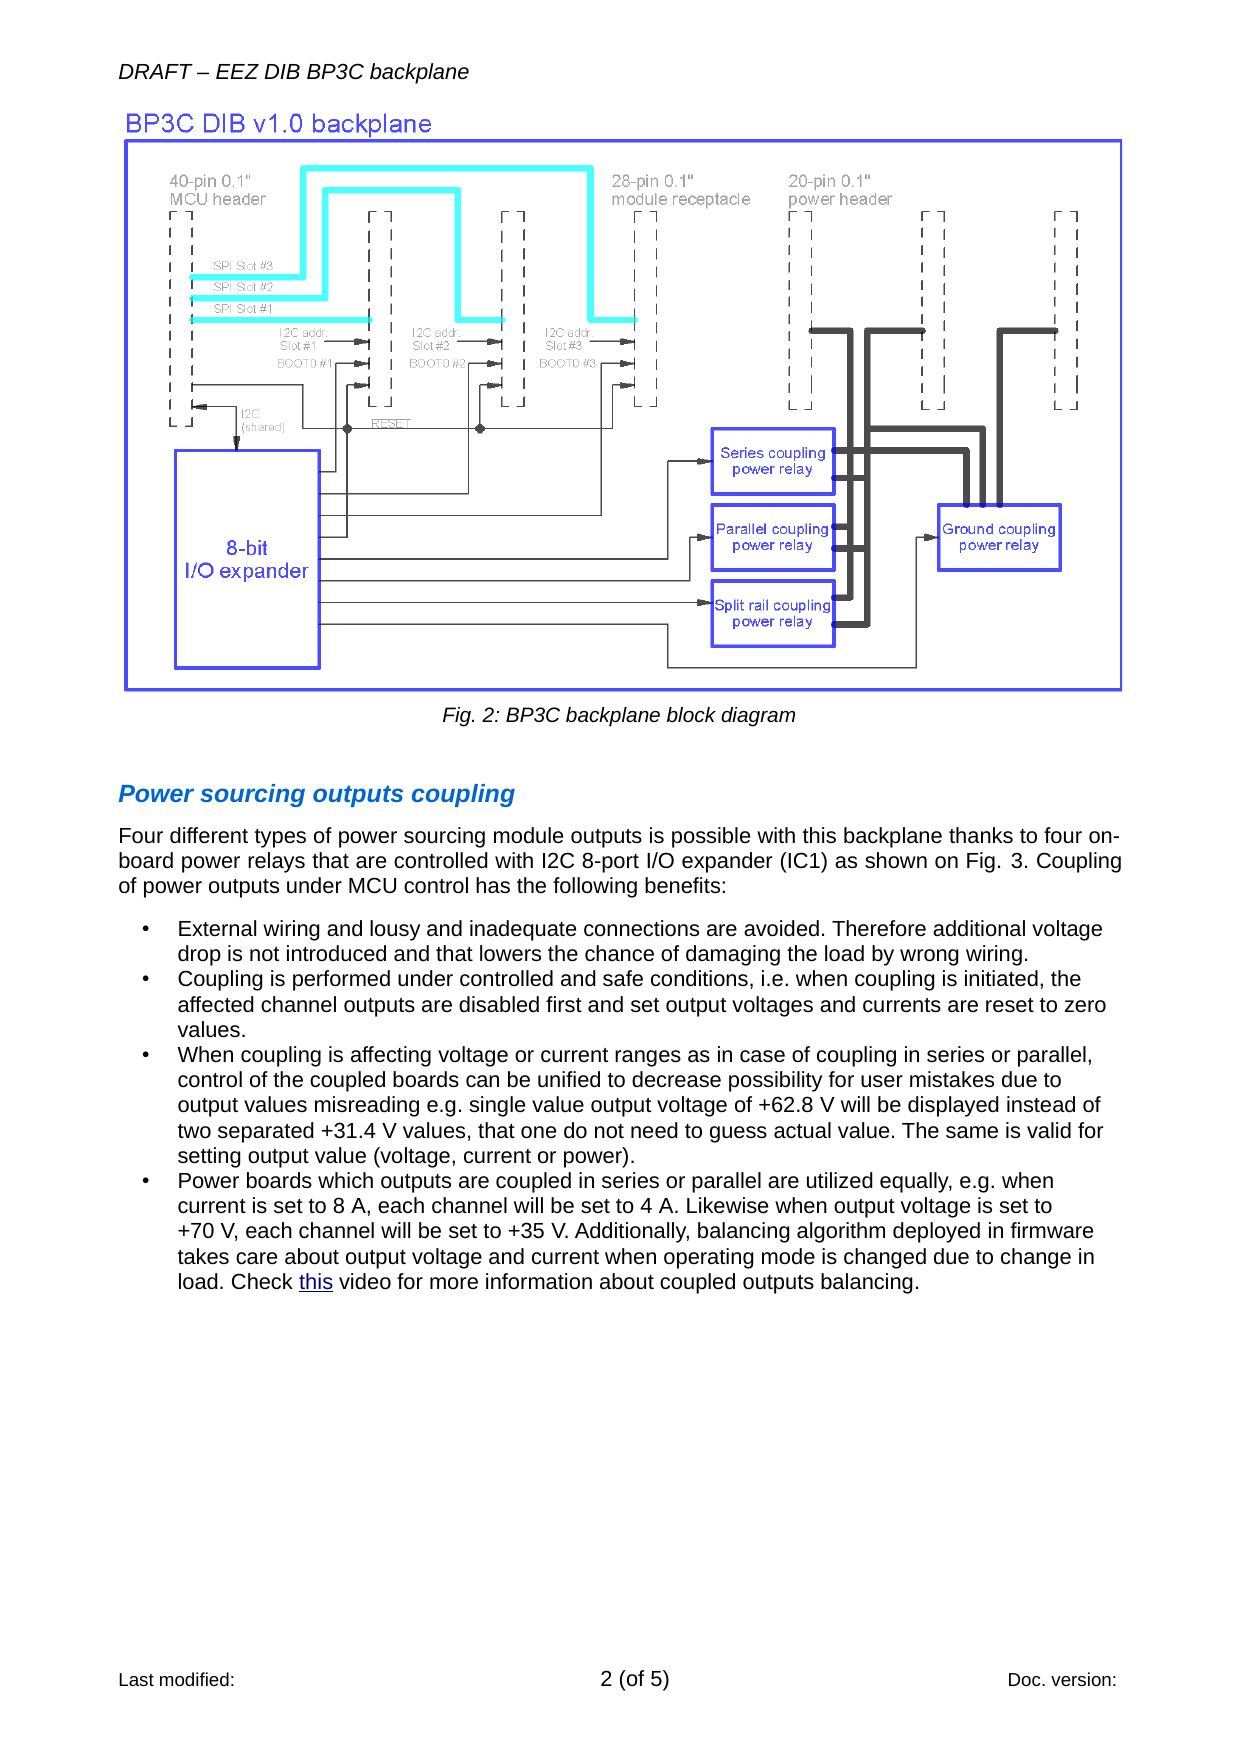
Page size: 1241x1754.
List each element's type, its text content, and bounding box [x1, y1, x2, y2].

subtitle Power sourcing outputs coupling [118, 779, 1122, 808]
list External wiring and lousy and inadequate connections are avoided. Therefore additional voltage drop is not introduced and that lowers the chance of damaging the load by wrong wiring. [142, 916, 1110, 966]
list When coupling is affecting voltage or current ranges as in case of coupling in series or parallel, control of the coupled boards can be unified to decrease possibility for user mistakes due to output values misreading e.g. single value output voltage of +62.8 V will be displayed instead of two separated +31.4 V values, that one do not need to guess actual value. The same is valid for setting output value (voltage, current or power). [142, 1042, 1110, 1168]
list Power boards which outputs are coupled in series or parallel are utilized equally, e.g. when current is set to 8 A, each channel will be set to 4 A. Likewise when output voltage is set to +70 V, each channel will be set to +35 V. Additionally, balancing algorithm deployed in firmware takes care about output voltage and current when operating mode is changed due to change in load. Check this video for more information about coupled outputs balancing. [142, 1168, 1110, 1294]
text Fig. 2: BP3C backplane block diagram [118, 692, 1122, 727]
text Four different types of power sourcing module outputs is possible with this backplane thanks to four on-board power relays that are controlled with I2C 8-port I/O expander (IC1) as shown on Fig. 3. Coupling of power outputs under MCU control has the following benefits: [118, 822, 1122, 898]
picture [118, 106, 1123, 692]
list Coupling is performed under controlled and safe conditions, i.e. when coupling is initiated, the affected channel outputs are disabled first and set output voltages and currents are reset to zero values. [142, 966, 1110, 1042]
